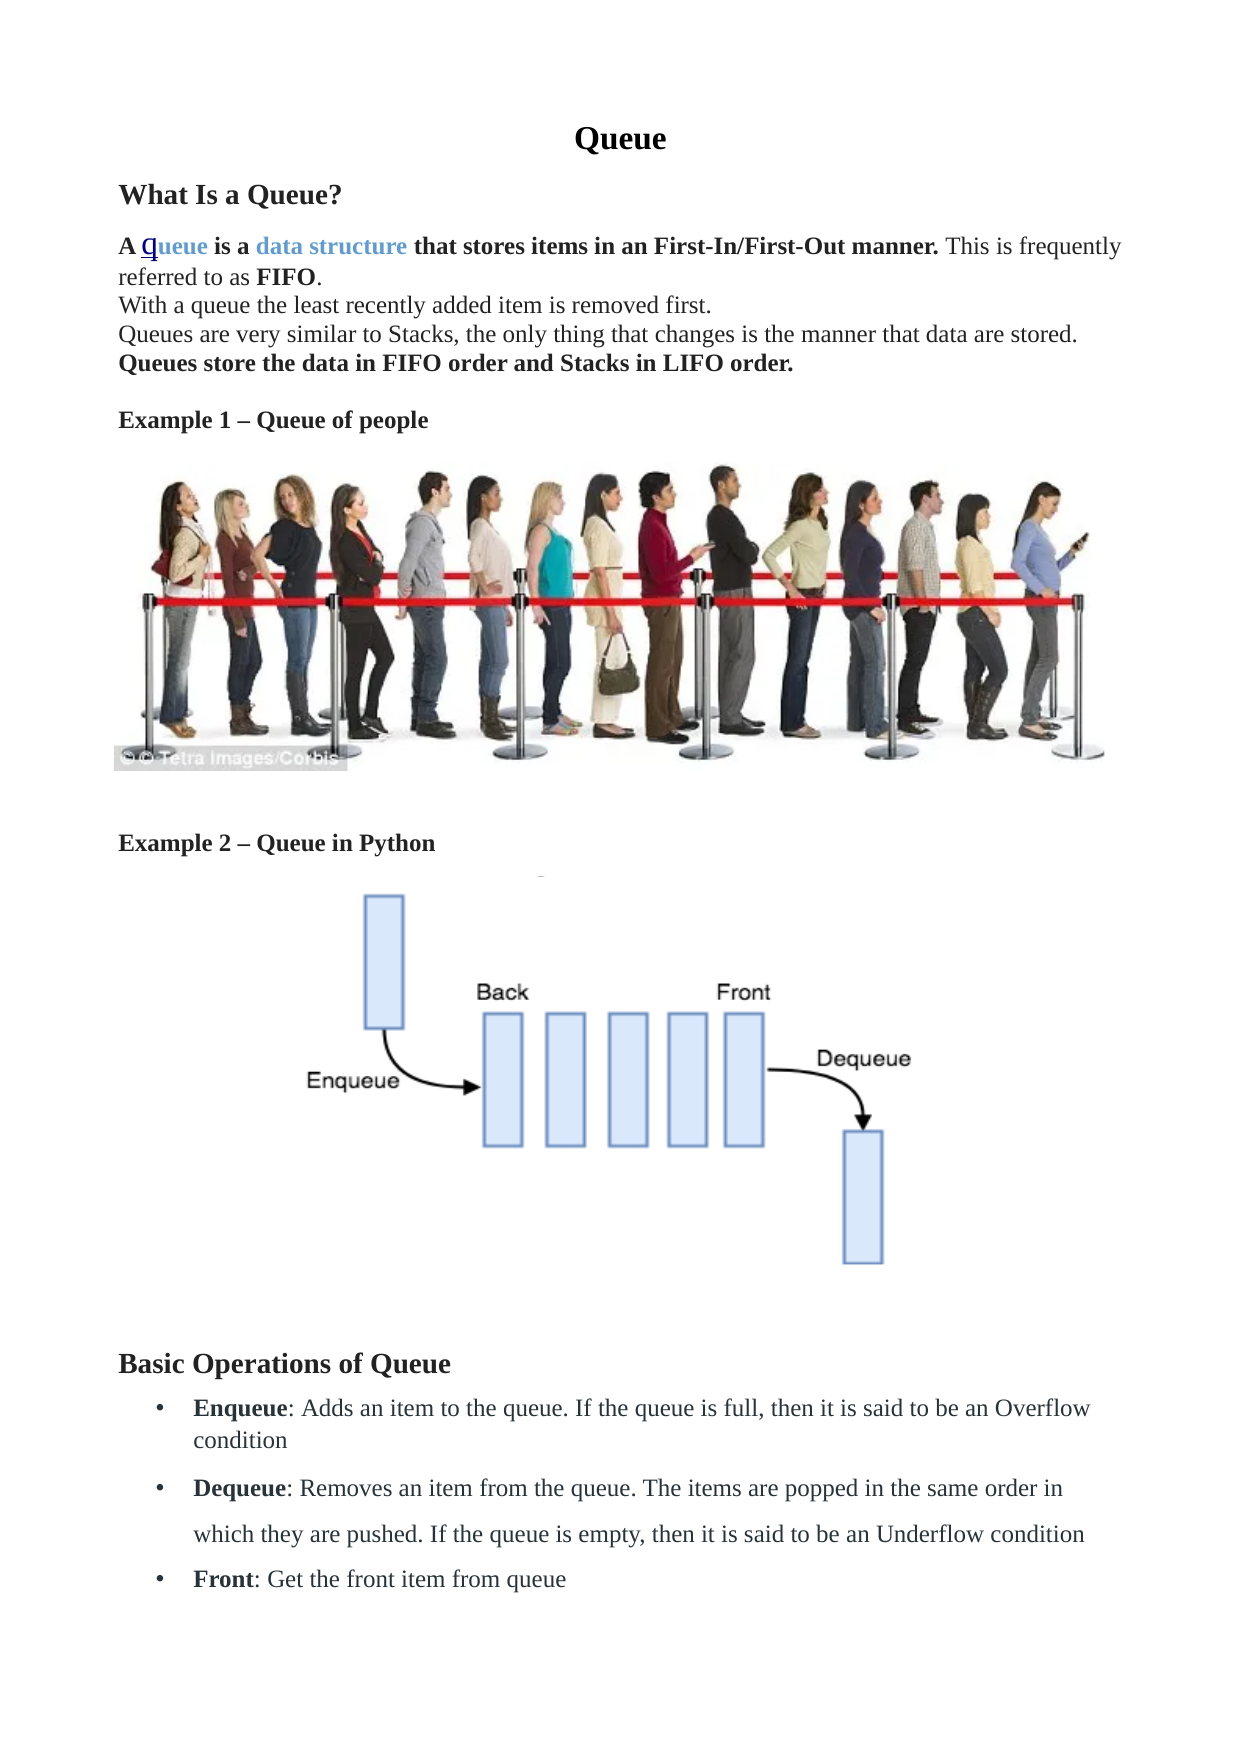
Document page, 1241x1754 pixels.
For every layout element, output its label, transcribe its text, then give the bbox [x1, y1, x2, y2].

list Enqueue: Adds an item to the queue. If the queue is full, then it is said to be an Overflow condition [156, 1393, 1122, 1454]
list Dequeue: Removes an item from the queue. The items are popped in the same order in which they are pushed. If the queue is empty, then it is said to be an Underflow condition [156, 1473, 1122, 1547]
subtitle Basic Operations of Queue [118, 1347, 1122, 1380]
text A queue is a data structure that stores items in an First-In/First-Out manner. This is frequently referred to as FIFO. [118, 223, 1122, 290]
text Example 1 – Queue of people [118, 405, 1122, 434]
text Queues are very similar to Stacks, the only thing that changes is the manner that data are stored. Queues store the data in FIFO order and Stacks in LIFO order. [118, 319, 1122, 377]
text Queue [118, 118, 1122, 156]
picture [113, 462, 1105, 771]
subtitle What Is a Queue? [118, 177, 1122, 211]
text With a queue the least recently added item is removed first. [118, 290, 1122, 319]
picture [260, 876, 980, 1272]
list Front: Get the front item from queue [156, 1564, 1122, 1593]
text Example 2 – Queue in Python [118, 828, 1122, 856]
